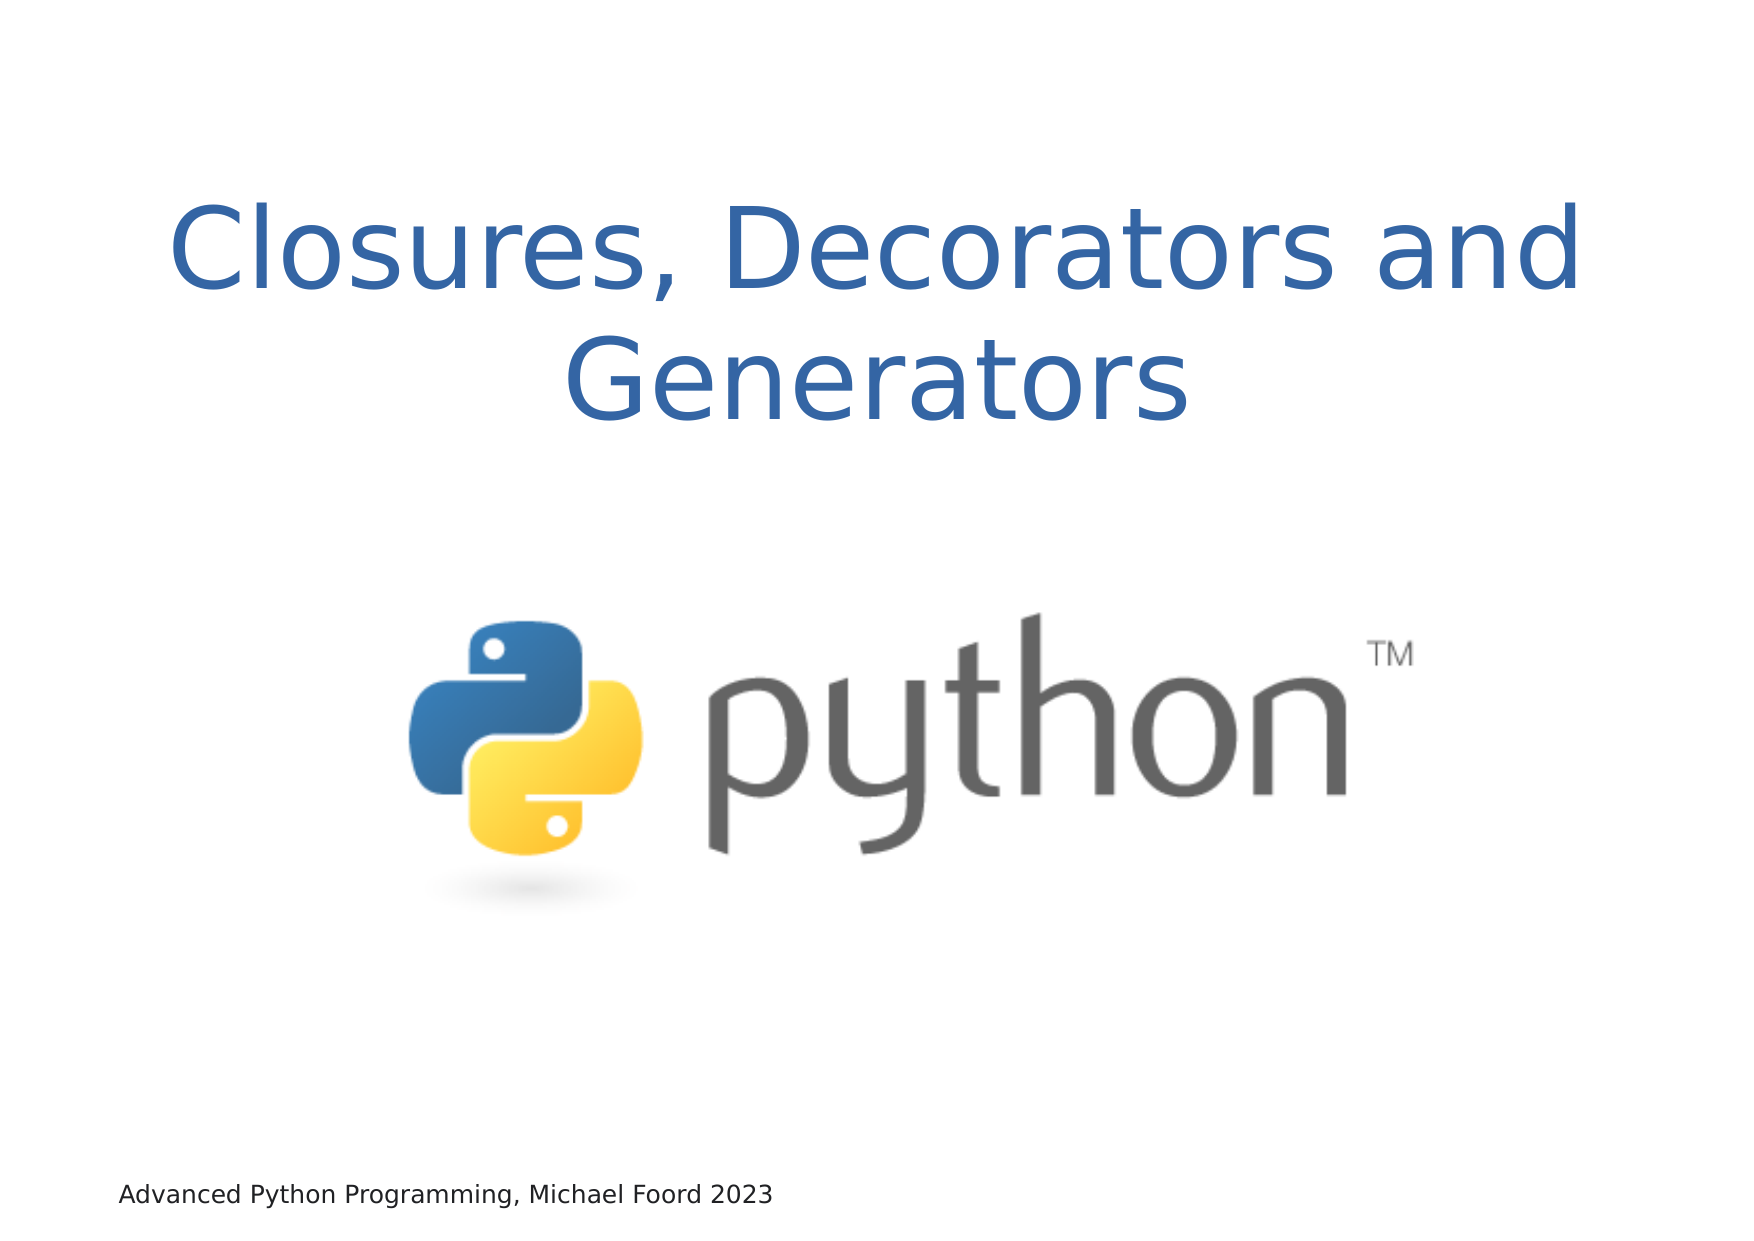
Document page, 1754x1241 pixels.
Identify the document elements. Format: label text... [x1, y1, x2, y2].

text Closures, Decorators and Generators [118, 184, 1636, 446]
picture [243, 552, 1511, 981]
